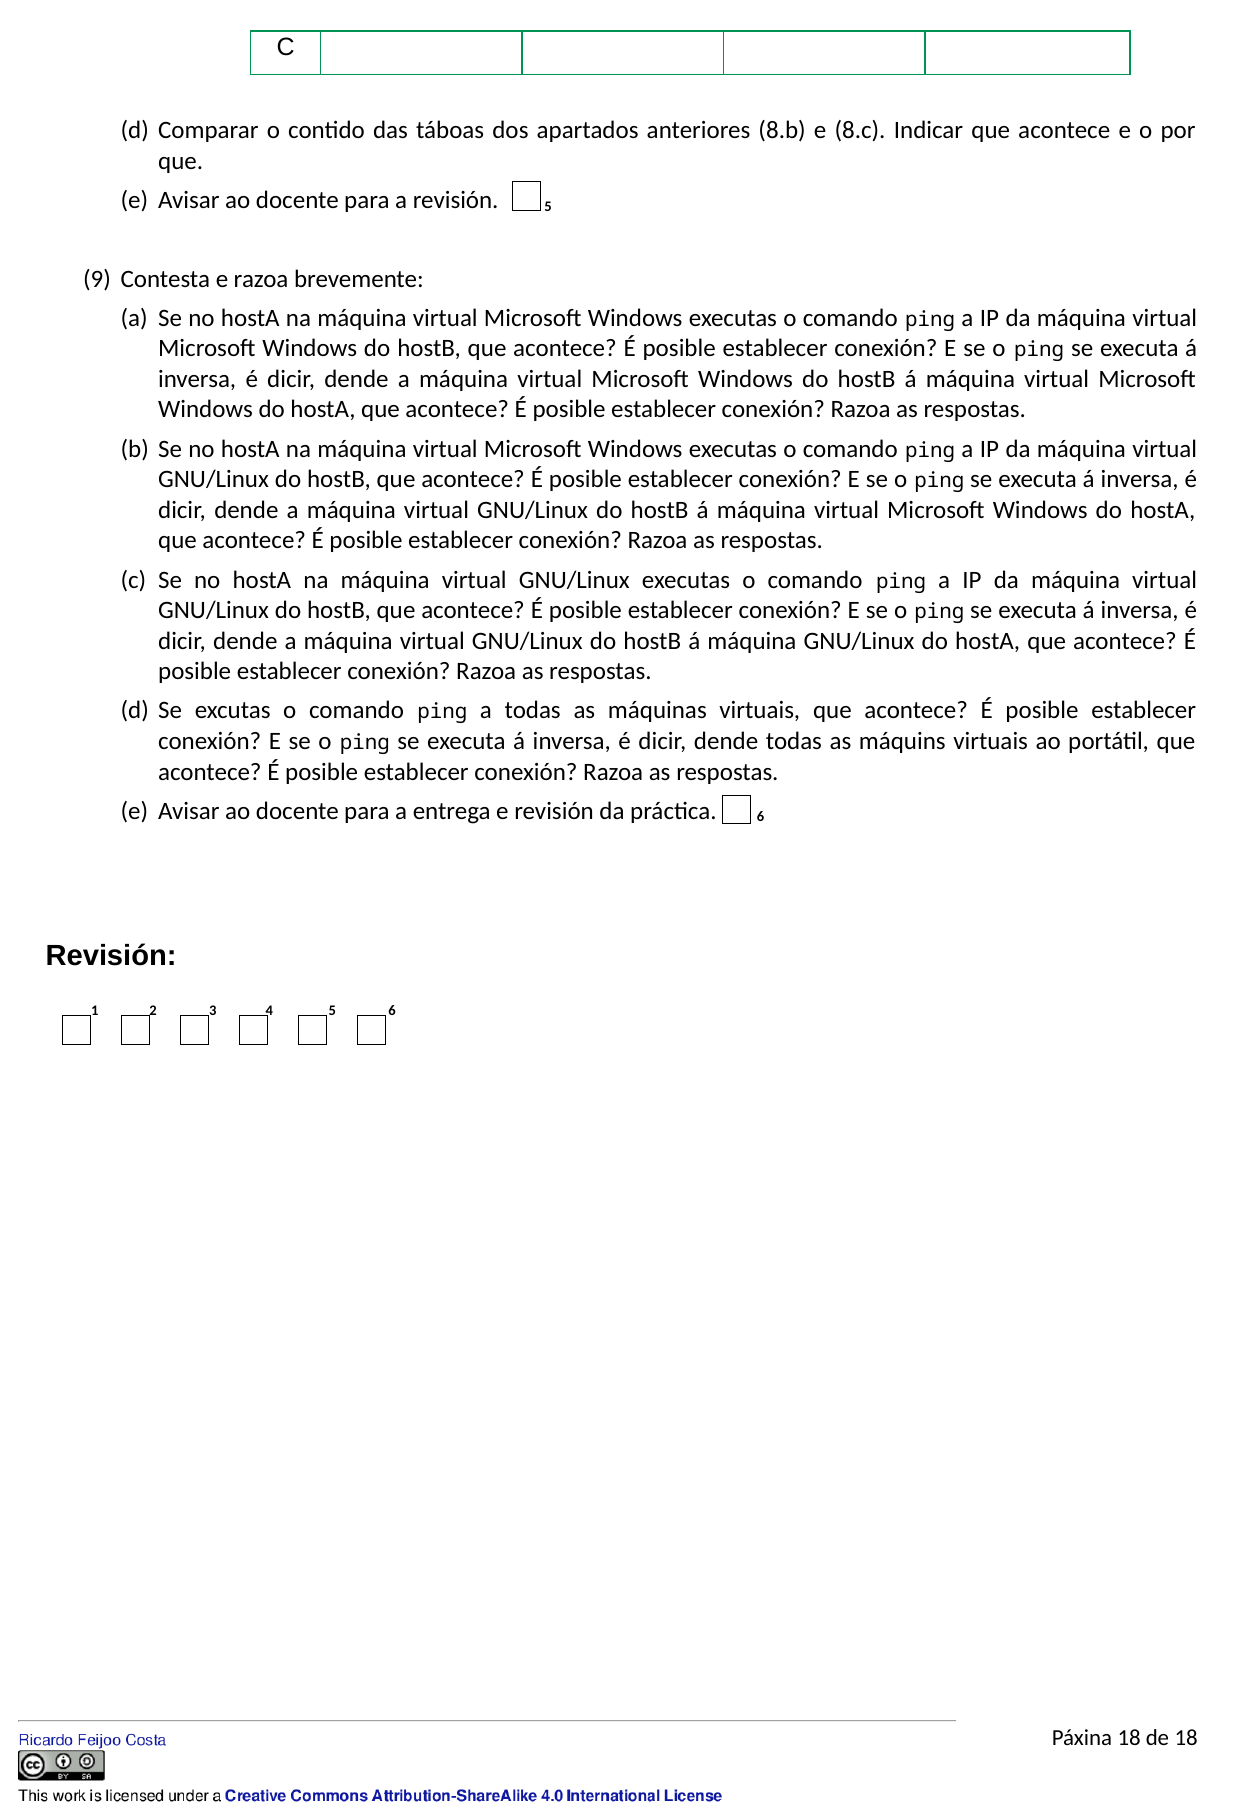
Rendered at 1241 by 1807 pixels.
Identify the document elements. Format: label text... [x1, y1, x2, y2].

subtitle Revisión: [45, 938, 1197, 971]
table_cell [926, 32, 1129, 74]
list Se excutas o comando ping a todas as máquinas virtuais, que acontece? É posible establecer conexión? E se o ping se executa á inversa, é dicir, dende todas as máquins virtuais ao portátil, que acontece? É posible establecer conexión? Razoa as respostas. [120, 694, 1197, 786]
list Se no hostA na máquina virtual Microsoft Windows executas o comando ping a IP da máquina virtual Microsoft Windows do hostB, que acontece? É posible establecer conexión? E se o ping se executa á inversa, é dicir, dende a máquina virtual Microsoft Windows do hostB á máquina virtual Microsoft Windows do hostA, que acontece? É posible establecer conexión? Razoa as respostas. [120, 302, 1197, 424]
table_cell [724, 32, 924, 74]
table_cell C [251, 32, 320, 74]
list Comparar o contido das táboas dos apartados anteriores (8.b) e (8.c). Indicar que acontece e o por que. [120, 114, 1197, 176]
picture [8, 1715, 957, 1806]
text 1 2 3 4 5 6 [45, 989, 1197, 1019]
list Avisar ao docente para a entrega e revisión da práctica. 6 [120, 795, 1197, 825]
list Avisar ao docente para a revisión. 5 [120, 184, 1197, 215]
table_cell [523, 32, 723, 74]
list Se no hostA na máquina virtual GNU/Linux executas o comando ping a IP da máquina virtual GNU/Linux do hostB, que acontece? É posible establecer conexión? E se o ping se executa á inversa, é dicir, dende a máquina virtual GNU/Linux do hostB á máquina GNU/Linux do hostA, que acontece? É posible establecer conexión? Razoa as respostas. [120, 564, 1197, 686]
list Contesta e razoa brevemente: [83, 263, 1197, 293]
table_cell [321, 32, 521, 74]
list Se no hostA na máquina virtual Microsoft Windows executas o comando ping a IP da máquina virtual GNU/Linux do hostB, que acontece? É posible establecer conexión? E se o ping se executa á inversa, é dicir, dende a máquina virtual GNU/Linux do hostB á máquina virtual Microsoft Windows do hostA, que acontece? É posible establecer conexión? Razoa as respostas. [120, 433, 1197, 555]
